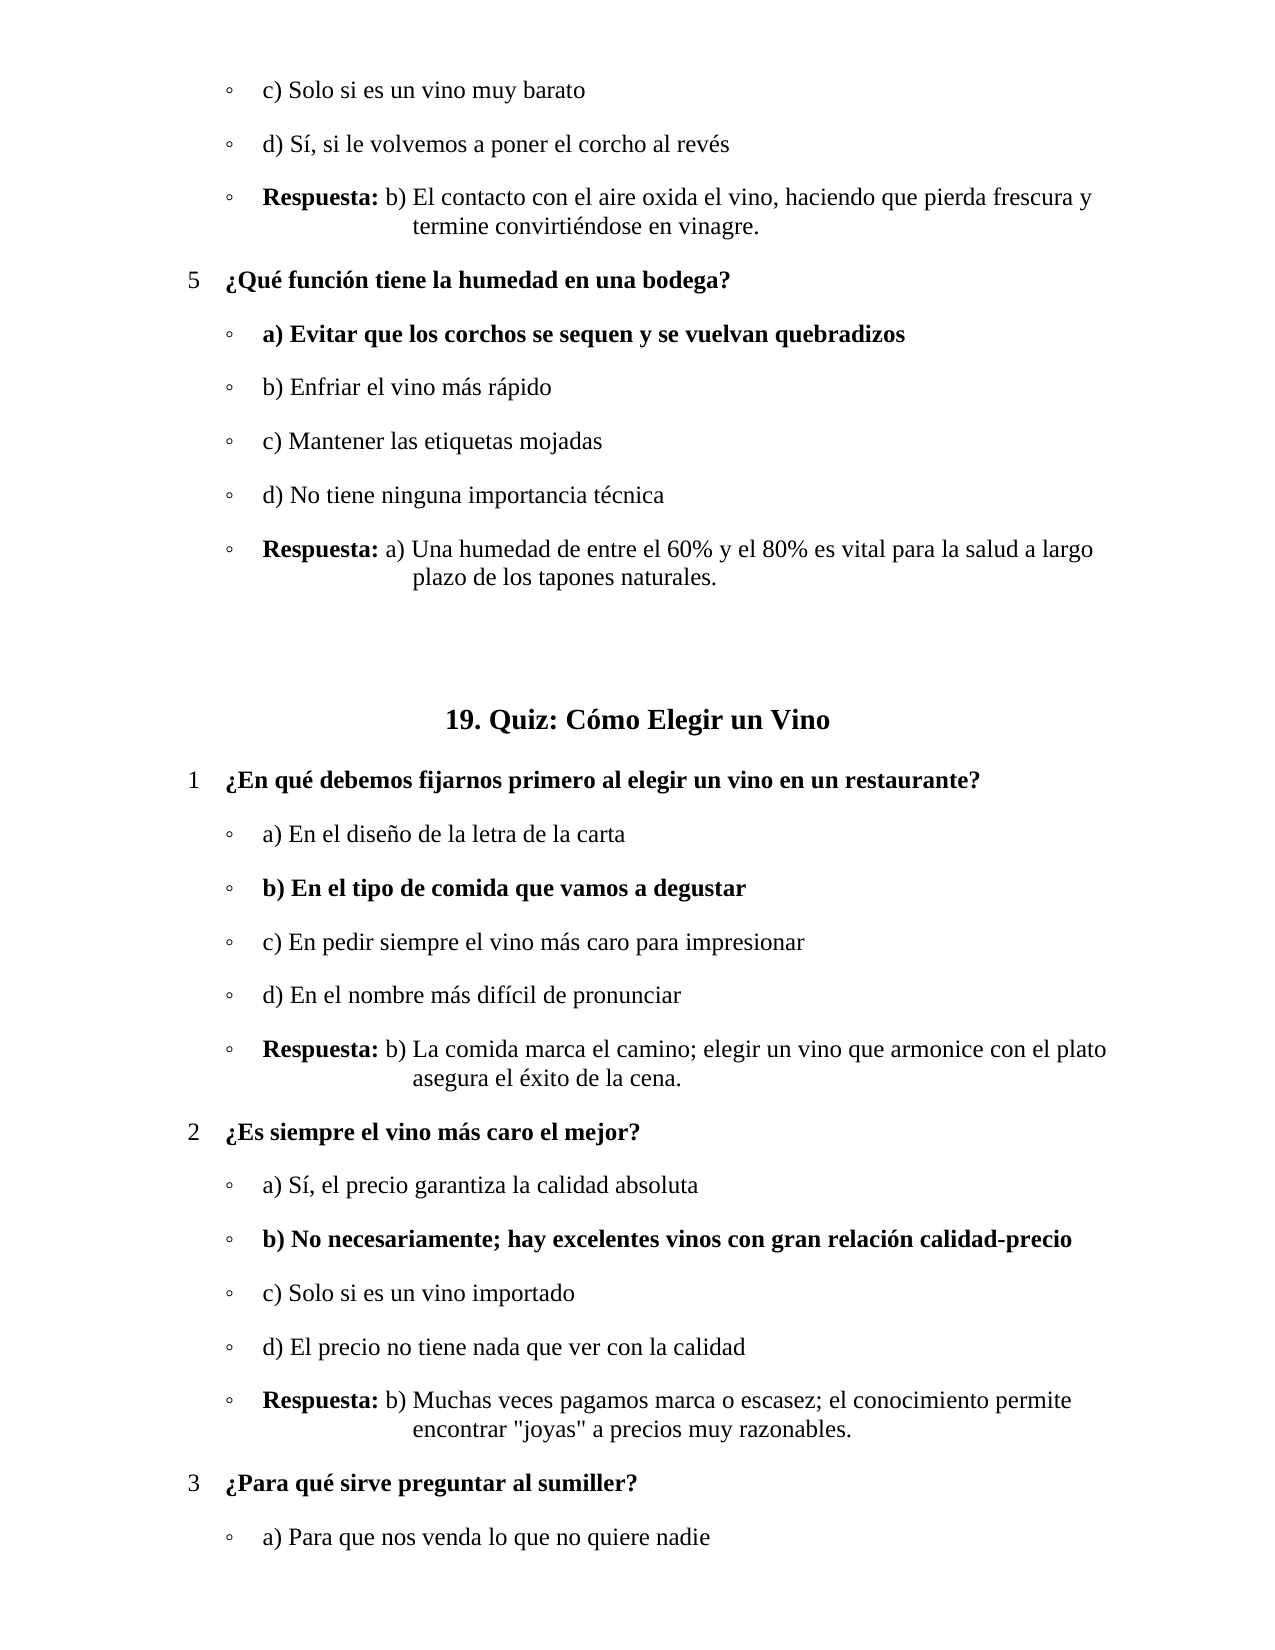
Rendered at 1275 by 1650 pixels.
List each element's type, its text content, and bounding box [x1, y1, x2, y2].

list ¿Qué función tiene la humedad en una bodega? [187, 265, 1125, 294]
list Respuesta: b) Muchas veces pagamos marca o escasez; el conocimiento permite encontrar "joyas" a precios muy razonables. [225, 1385, 1125, 1443]
list d) El precio no tiene nada que ver con la calidad [225, 1332, 1125, 1360]
list ¿Para qué sirve preguntar al sumiller? [187, 1468, 1125, 1497]
list c) Mantener las etiquetas mojadas [225, 426, 1125, 455]
list Respuesta: b) El contacto con el aire oxida el vino, haciendo que pierda frescura y termine convirtiéndose en vinagre. [225, 182, 1125, 240]
list a) Evitar que los corchos se sequen y se vuelvan quebradizos [225, 319, 1125, 347]
list b) Enfriar el vino más rápido [225, 372, 1125, 401]
list ¿En qué debemos fijarnos primero al elegir un vino en un restaurante? [187, 765, 1125, 794]
list b) No necesariamente; hay excelentes vinos con gran relación calidad-precio [225, 1224, 1125, 1253]
list Respuesta: a) Una humedad de entre el 60% y el 80% es vital para la salud a largo plazo de los tapones naturales. [225, 534, 1125, 591]
list b) En el tipo de comida que vamos a degustar [225, 873, 1125, 902]
list d) En el nombre más difícil de pronunciar [225, 980, 1125, 1009]
list a) Para que nos venda lo que no quiere nadie [225, 1522, 1125, 1550]
text 19. Quiz: Cómo Elegir un Vino [150, 702, 1125, 736]
list c) En pedir siempre el vino más caro para impresionar [225, 927, 1125, 955]
list d) Sí, si le volvemos a poner el corcho al revés [225, 129, 1125, 157]
list a) Sí, el precio garantiza la calidad absoluta [225, 1170, 1125, 1199]
list a) En el diseño de la letra de la carta [225, 819, 1125, 848]
list c) Solo si es un vino importado [225, 1278, 1125, 1307]
list c) Solo si es un vino muy barato [225, 75, 1125, 104]
list ¿Es siempre el vino más caro el mejor? [187, 1117, 1125, 1145]
list Respuesta: b) La comida marca el camino; elegir un vino que armonice con el plato asegura el éxito de la cena. [225, 1034, 1125, 1092]
list d) No tiene ninguna importancia técnica [225, 480, 1125, 509]
